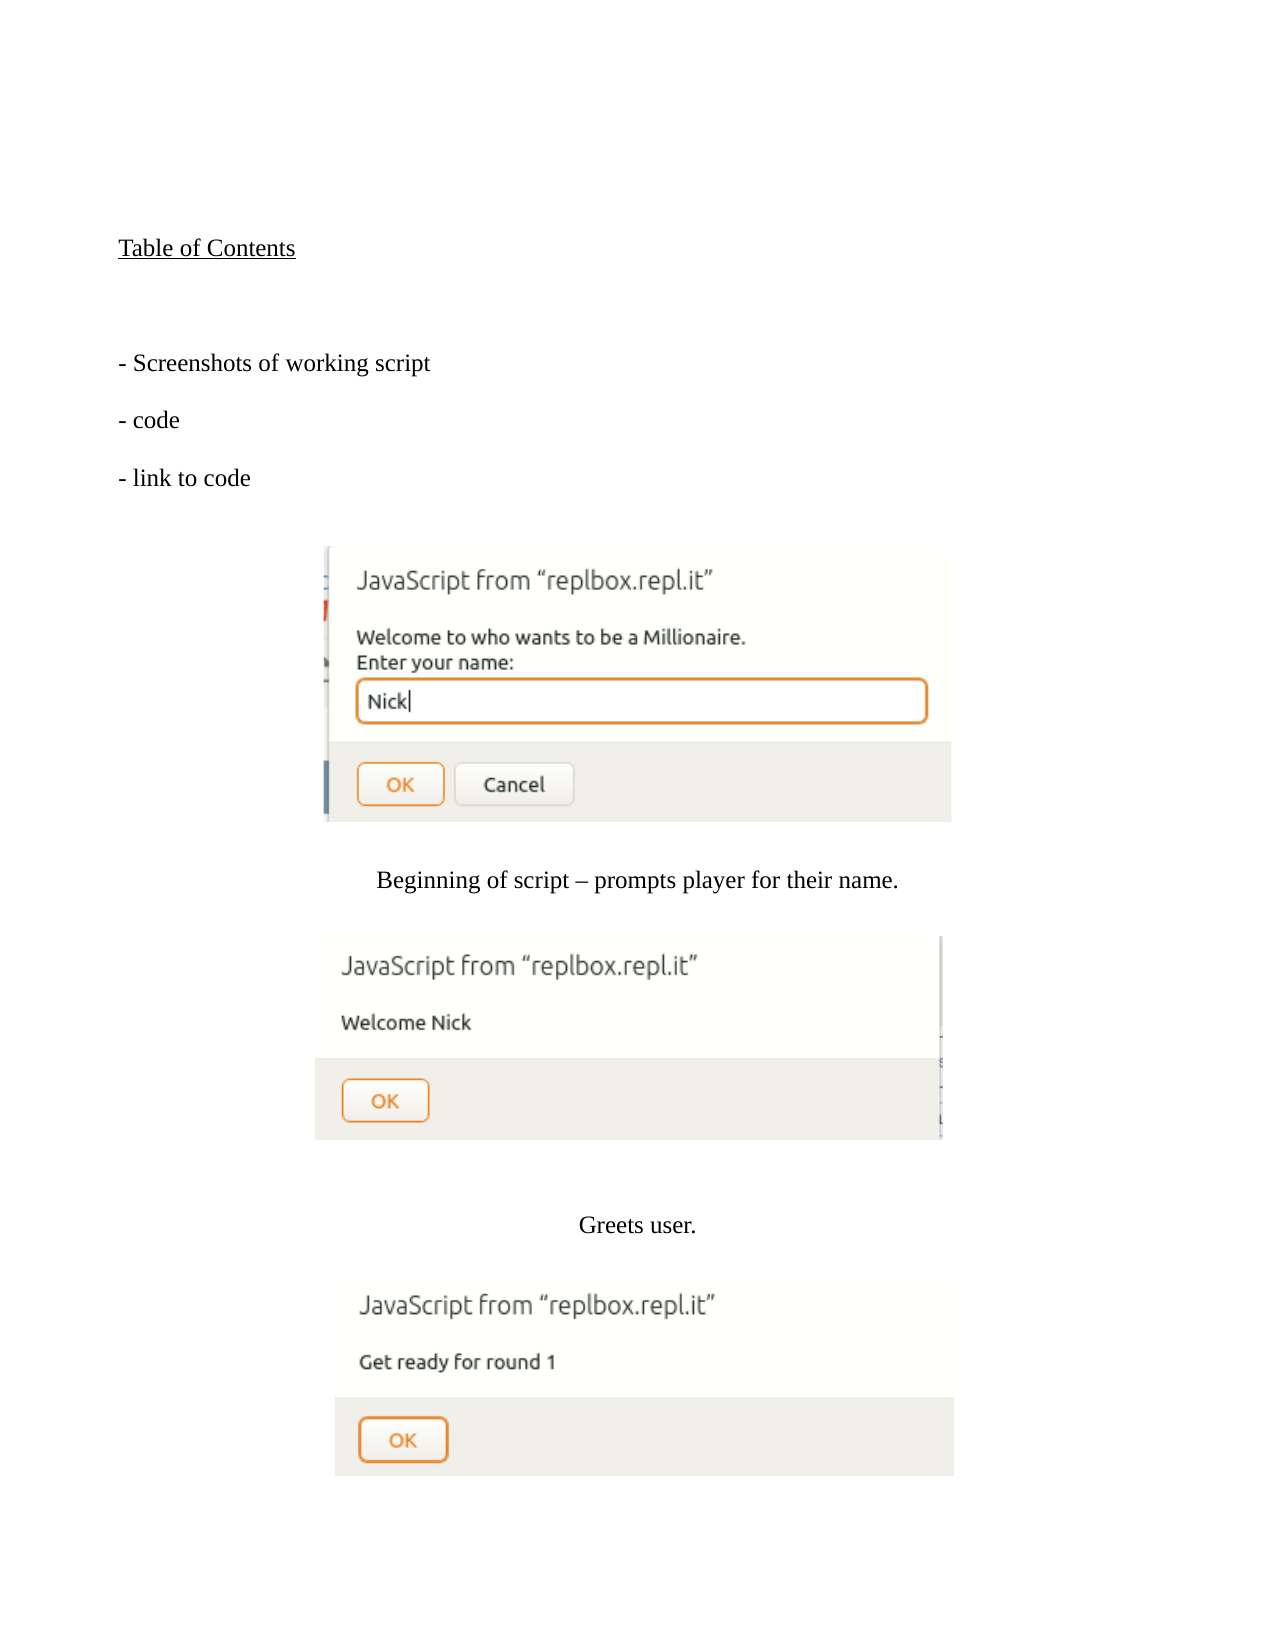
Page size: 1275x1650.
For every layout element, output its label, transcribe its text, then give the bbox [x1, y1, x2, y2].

text Beginning of script – prompts player for their name. [118, 866, 1157, 894]
picture [335, 1277, 954, 1476]
text Greets user. [118, 1211, 1157, 1239]
text - Screenshots of working script [118, 348, 1157, 377]
text - code [118, 406, 1157, 434]
text - link to code [118, 463, 1157, 492]
picture [314, 936, 943, 1140]
picture [323, 546, 952, 822]
text Table of Contents [118, 233, 1157, 262]
